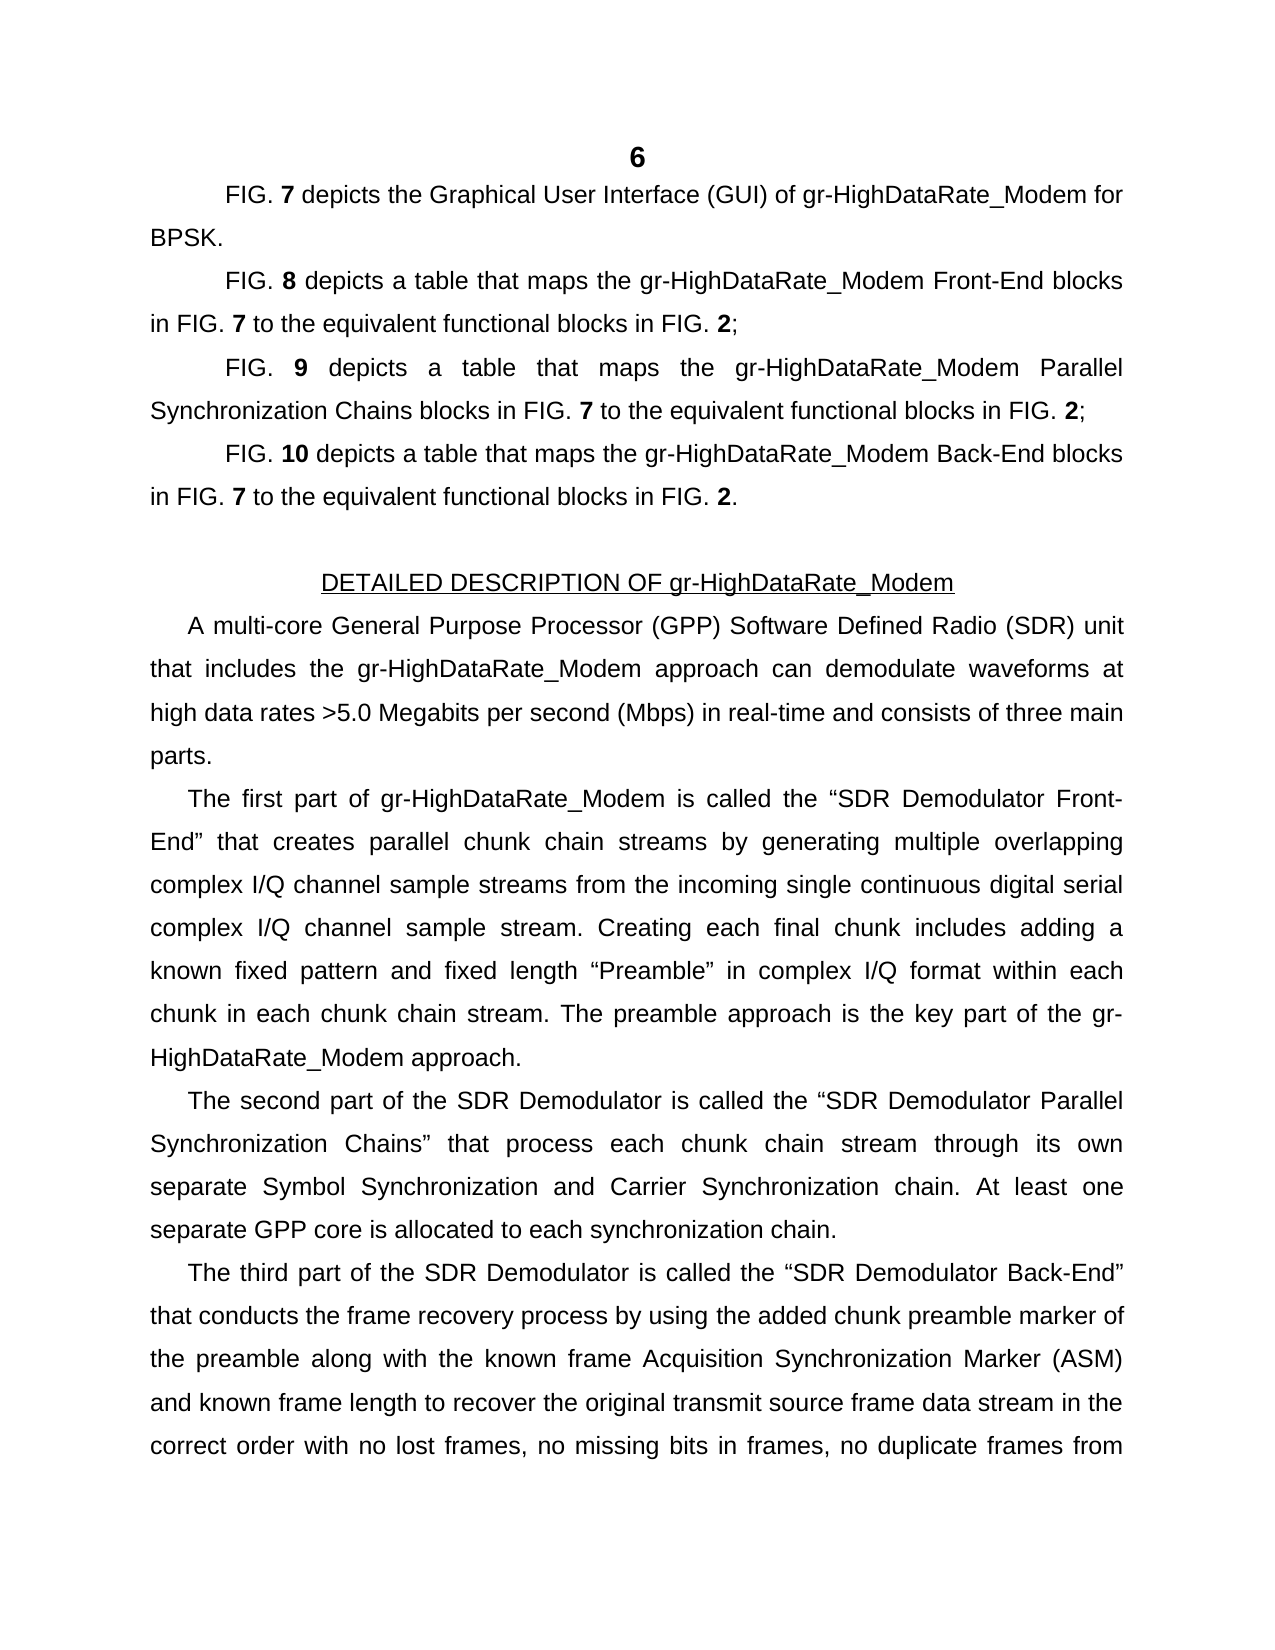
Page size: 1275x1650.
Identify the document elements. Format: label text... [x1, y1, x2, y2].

text FIG. 8 depicts a table that maps the gr-HighDataRate_Modem Front-End blocks in FIG. 7 to the equivalent functional blocks in FIG. 2; [150, 266, 1125, 338]
text FIG. 10 depicts a table that maps the gr-HighDataRate_Modem Back-End blocks in FIG. 7 to the equivalent functional blocks in FIG. 2. [150, 439, 1125, 511]
text DETAILED DESCRIPTION OF gr-HighDataRate_Modem [150, 568, 1125, 597]
text The second part of the SDR Demodulator is called the “SDR Demodulator Parallel Synchronization Chains” that process each chunk chain stream through its own separate Symbol Synchronization and Carrier Synchronization chain. At least one separate GPP core is allocated to each synchronization chain. [150, 1086, 1125, 1244]
text FIG. 7 depicts the Graphical User Interface (GUI) of gr-HighDataRate_Modem for BPSK. [150, 180, 1125, 252]
text A multi-core General Purpose Processor (GPP) Software Defined Radio (SDR) unit that includes the gr-HighDataRate_Modem approach can demodulate waveforms at high data rates >5.0 Megabits per second (Mbps) in real-time and consists of three main parts. [150, 611, 1125, 769]
text FIG. 9 depicts a table that maps the gr-HighDataRate_Modem Parallel Synchronization Chains blocks in FIG. 7 to the equivalent functional blocks in FIG. 2; [150, 352, 1125, 424]
text The third part of the SDR Demodulator is called the “SDR Demodulator Back-End” that conducts the frame recovery process by using the added chunk preamble marker of the preamble along with the known frame Acquisition Synchronization Marker (ASM) and known frame length to recover the original transmit source frame data stream in the correct order with no lost frames, no missing bits in frames, no duplicate frames from [150, 1258, 1125, 1459]
text The first part of gr-HighDataRate_Modem is called the “SDR Demodulator Front-End” that creates parallel chunk chain streams by generating multiple overlapping complex I/Q channel sample streams from the incoming single continuous digital serial complex I/Q channel sample stream. Creating each final chunk includes adding a known fixed pattern and fixed length “Preamble” in complex I/Q format within each chunk in each chunk chain stream. The preamble approach is the key part of the gr-HighDataRate_Modem approach. [150, 784, 1125, 1071]
